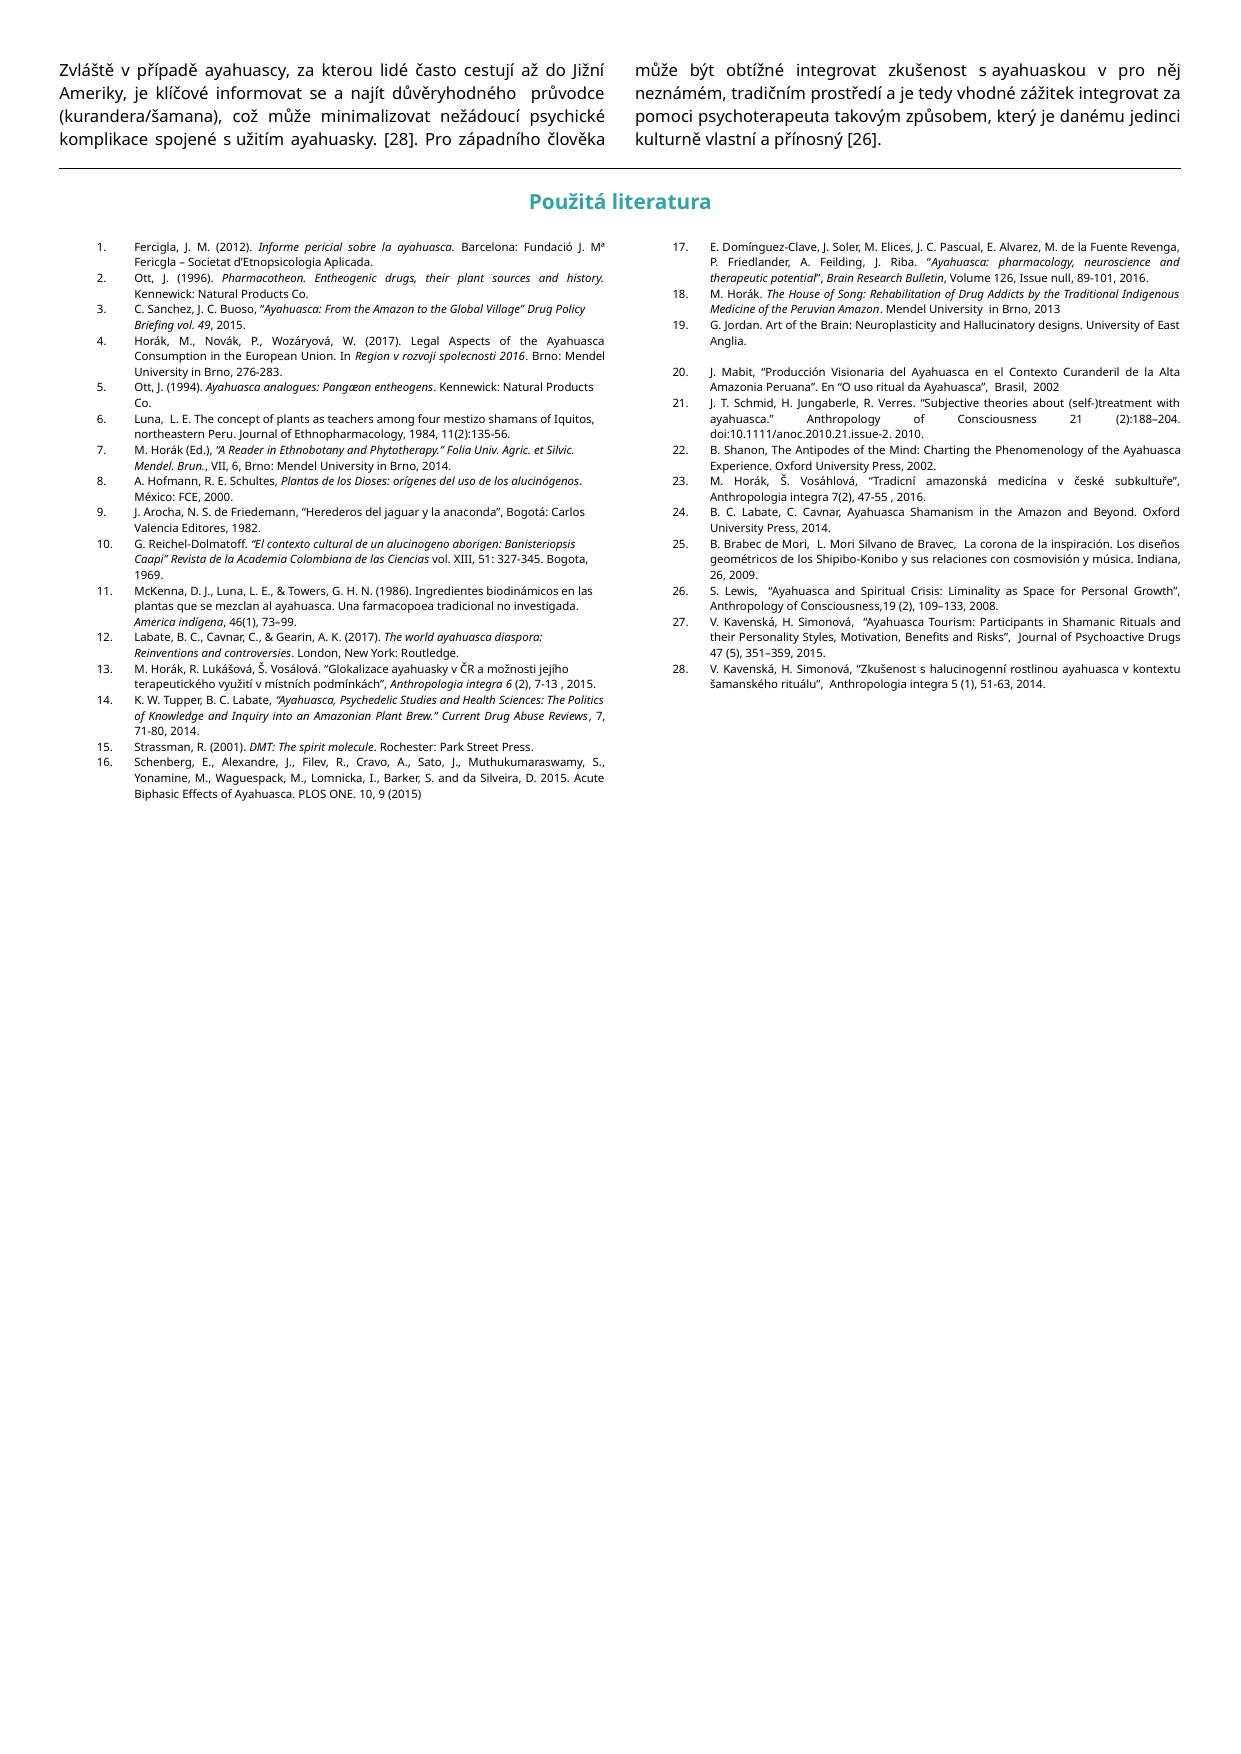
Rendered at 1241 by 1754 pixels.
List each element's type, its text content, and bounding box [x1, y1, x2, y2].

list V. Kavenská, H. Simonová, “Ayahuasca Tourism: Participants in Shamanic Rituals and their Personality Styles, Motivation, Benefits and Risks”, Journal of Psychoactive Drugs 47 (5), 351–359, 2015. [672, 614, 1181, 661]
list E. Domínguez-Clave, J. Soler, M. Elices, J. C. Pascual, E. Alvarez, M. de la Fuente Revenga, P. Friedlander, A. Feilding, J. Riba. “Ayahuasca: pharmacology, neuroscience and therapeutic potential”, Brain Research Bulletin, Volume 126, Issue null, 89-101, 2016. [672, 239, 1181, 286]
list Luna, L. E. The concept of plants as teachers among four mestizo shamans of Iquitos, northeastern Peru. Journal of Ethnopharmacology, 1984, 11(2):135-56. [97, 411, 605, 442]
list Strassman, R. (2001). DMT: The spirit molecule. Rochester: Park Street Press. [97, 739, 605, 754]
list G. Jordan. Art of the Brain: Neuroplasticity and Hallucinatory designs. University of East Anglia. [672, 317, 1181, 348]
list B. C. Labate, C. Cavnar, Ayahuasca Shamanism in the Amazon and Beyond. Oxford University Press, 2014. [672, 504, 1181, 536]
list McKenna, D. J., Luna, L. E., & Towers, G. H. N. (1986). Ingredientes biodinámicos en las plantas que se mezclan al ayahuasca. Una farmacopoea tradicional no investigada. America indígena, 46(1), 73–99. [97, 583, 605, 629]
text Průběh psychedelické zkušenosti předurčuje okolní prostředí (setting) a aktuální naladění dotyčného (set). Set v sobě zahrnuje vše, co si každý z nás s sebou nese – strukturu osobnosti, svou momentální náladu, očekávání a zkušenosti. Setting představuje prostředí, v jakém se zrovna nacházíme – naše okolí, jeho známost, počasí, denní doba, počet zúčastněných a náš vztah s nimi. V případě konzumace je nutná přítomnost zkušeného sittera (průvodce), který musí být důvěryhodnou osobou. Zásadní je také nekombinovat ayahuasku s žádnými drogami ani psychofarmaky a dodržovat doporučenou dietu. Zvláště v případě ayahuascy, za kterou lidé často cestují až do Jižní Ameriky, je klíčové informovat se a najít důvěryhodného průvodce (kurandera/šamana), což může minimalizovat nežádoucí psychické komplikace spojené s užitím ayahuasky. [28]. Pro západního člověka může být obtížné integrovat zkušenost s ayahuaskou v pro něj neznámém, tradičním prostředí a je tedy vhodné zážitek integrovat za pomoci psychoterapeuta takovým způsobem, který je danému jedinci kulturně vlastní a přínosný [26]. [59, 59, 605, 150]
list Horák, M., Novák, P., Wozáryová, W. (2017). Legal Aspects of the Ayahuasca Consumption in the European Union. In Region v rozvoji spolecnosti 2016. Brno: Mendel University in Brno, 276-283. [97, 333, 605, 379]
list Fercigla, J. M. (2012). Informe pericial sobre la ayahuasca. Barcelona: Fundació J. Mª Fericgla – Societat d’Etnopsicologia Aplicada. [97, 239, 605, 270]
list J. Mabit, “Producción Visionaria del Ayahuasca en el Contexto Curanderil de la Alta Amazonia Peruana”. En “O uso ritual da Ayahuasca”, Brasil, 2002 [672, 364, 1181, 395]
list M. Horák (Ed.), “A Reader in Ethnobotany and Phytotherapy.” Folia Univ. Agric. et Silvic. Mendel. Brun., VII, 6, Brno: Mendel University in Brno, 2014. [97, 442, 605, 473]
list Ott, J. (1996). Pharmacotheon. Entheogenic drugs, their plant sources and history. Kennewick: Natural Products Co. [97, 270, 605, 301]
list G. Reichel-Dolmatoff. “El contexto cultural de un alucinogeno aborigen: Banisteriopsis Caapi” Revista de la Academia Colombiana de las Ciencias vol. XIII, 51: 327-345. Bogota, 1969. [97, 536, 605, 583]
list M. Horák, R. Lukášová, Š. Vosálová. “Glokalizace ayahuasky v ČR a možnosti jejího terapeutického využití v místních podmínkách”, Anthropologia integra 6 (2), 7-13 , 2015. [97, 661, 605, 692]
list Labate, B. C., Cavnar, C., & Gearin, A. K. (2017). The world ayahuasca diaspora: Reinventions and controversies. London, New York: Routledge. [97, 629, 605, 661]
list C. Sanchez, J. C. Buoso, “Ayahuasca: From the Amazon to the Global Village” Drug Policy Briefing vol. 49, 2015. [97, 301, 605, 333]
list A. Hofmann, R. E. Schultes, Plantas de los Dioses: orígenes del uso de los alucinógenos. México: FCE, 2000. [97, 473, 605, 504]
list K. W. Tupper, B. C. Labate, “Ayahuasca, Psychedelic Studies and Health Sciences: The Politics of Knowledge and Inquiry into an Amazonian Plant Brew.” Current Drug Abuse Reviews, 7, 71-80, 2014. [97, 692, 605, 739]
subtitle Použitá literatura [59, 169, 1181, 233]
list S. Lewis, “Ayahuasca and Spiritual Crisis: Liminality as Space for Personal Growth”, Anthropology of Consciousness,19 (2), 109–133, 2008. [672, 583, 1181, 614]
list B. Brabec de Mori, L. Mori Silvano de Bravec, La corona de la inspiración. Los diseños geométricos de los Shipibo-Konibo y sus relaciones con cosmovisión y música. Indiana, 26, 2009. [672, 536, 1181, 583]
list B. Shanon, The Antipodes of the Mind: Charting the Phenomenology of the Ayahuasca Experience. Oxford University Press, 2002. [672, 442, 1181, 473]
list M. Horák, Š. Vosáhlová, “Tradicní amazonská medicína v české subkultuře”, Anthropologia integra 7(2), 47-55 , 2016. [672, 473, 1181, 504]
list Schenberg, E., Alexandre, J., Filev, R., Cravo, A., Sato, J., Muthukumaraswamy, S., Yonamine, M., Waguespack, M., Lomnicka, I., Barker, S. and da Silveira, D. 2015. Acute Biphasic Effects of Ayahuasca. PLOS ONE. 10, 9 (2015) [97, 754, 605, 801]
text Průběh psychedelické zkušenosti předurčuje okolní prostředí (setting) a aktuální naladění dotyčného (set). Set v sobě zahrnuje vše, co si každý z nás s sebou nese – strukturu osobnosti, svou momentální náladu, očekávání a zkušenosti. Setting představuje prostředí, v jakém se zrovna nacházíme – naše okolí, jeho známost, počasí, denní doba, počet zúčastněných a náš vztah s nimi. V případě konzumace je nutná přítomnost zkušeného sittera (průvodce), který musí být důvěryhodnou osobou. Zásadní je také nekombinovat ayahuasku s žádnými drogami ani psychofarmaky a dodržovat doporučenou dietu. Zvláště v případě ayahuascy, za kterou lidé často cestují až do Jižní Ameriky, je klíčové informovat se a najít důvěryhodného průvodce (kurandera/šamana), což může minimalizovat nežádoucí psychické komplikace spojené s užitím ayahuasky. [28]. Pro západního člověka může být obtížné integrovat zkušenost s ayahuaskou v pro něj neznámém, tradičním prostředí a je tedy vhodné zážitek integrovat za pomoci psychoterapeuta takovým způsobem, který je danému jedinci kulturně vlastní a přínosný [26]. [635, 59, 1181, 150]
list M. Horák. The House of Song: Rehabilitation of Drug Addicts by the Traditional Indigenous Medicine of the Peruvian Amazon. Mendel University in Brno, 2013 [672, 286, 1181, 317]
list J. T. Schmid, H. Jungaberle, R. Verres. “Subjective theories about (self-)treatment with ayahuasca.” Anthropology of Consciousness 21 (2):188–204. doi:10.1111/anoc.2010.21.issue-2. 2010. [672, 395, 1181, 442]
list Ott, J. (1994). Ayahuasca analogues: Pangæan entheogens. Kennewick: Natural Products Co. [97, 379, 605, 411]
list J. Arocha, N. S. de Friedemann, “Herederos del jaguar y la anaconda”, Bogotá: Carlos Valencia Editores, 1982. [97, 504, 605, 536]
list V. Kavenská, H. Simonová, “Zkušenost s halucinogenní rostlinou ayahuasca v kontextu šamanského rituálu”, Anthropologia integra 5 (1), 51-63, 2014. [672, 661, 1181, 692]
